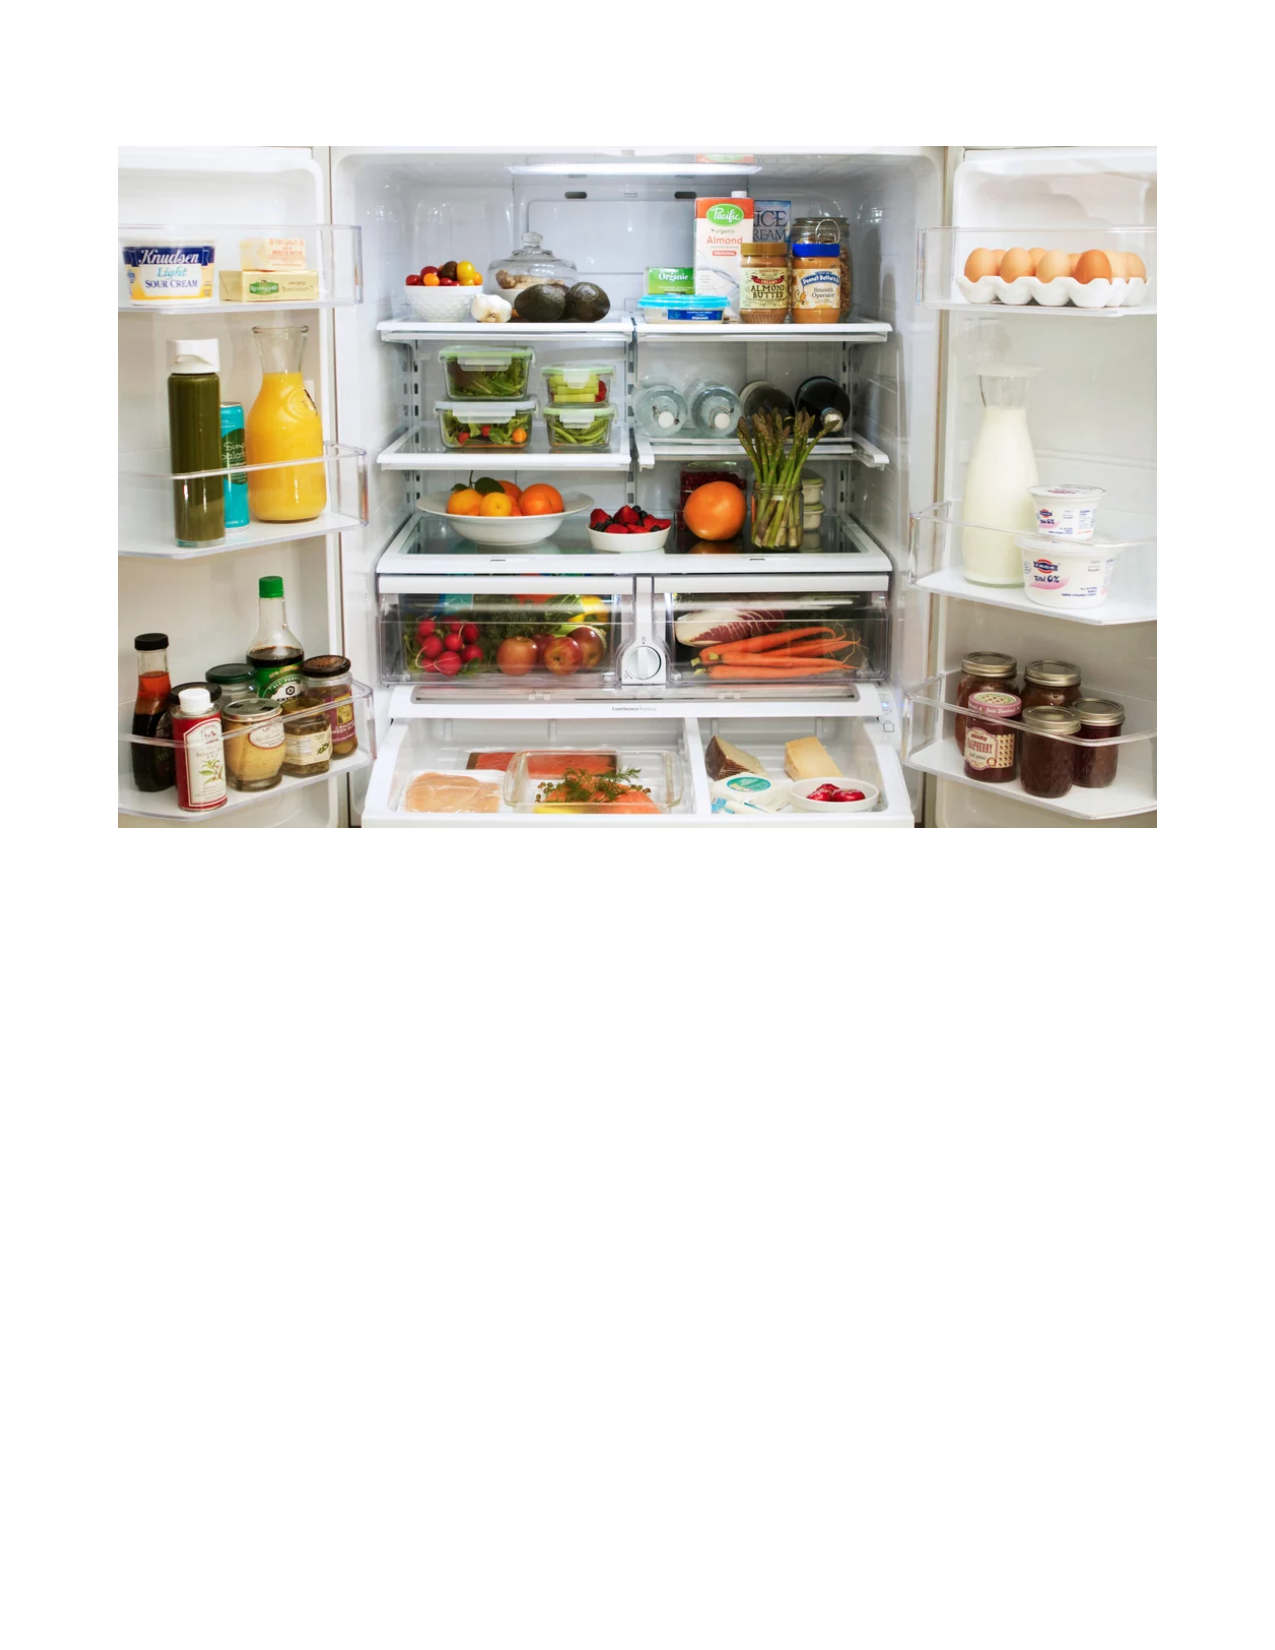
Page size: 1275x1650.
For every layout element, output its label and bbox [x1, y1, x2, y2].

picture [118, 146, 1157, 828]
